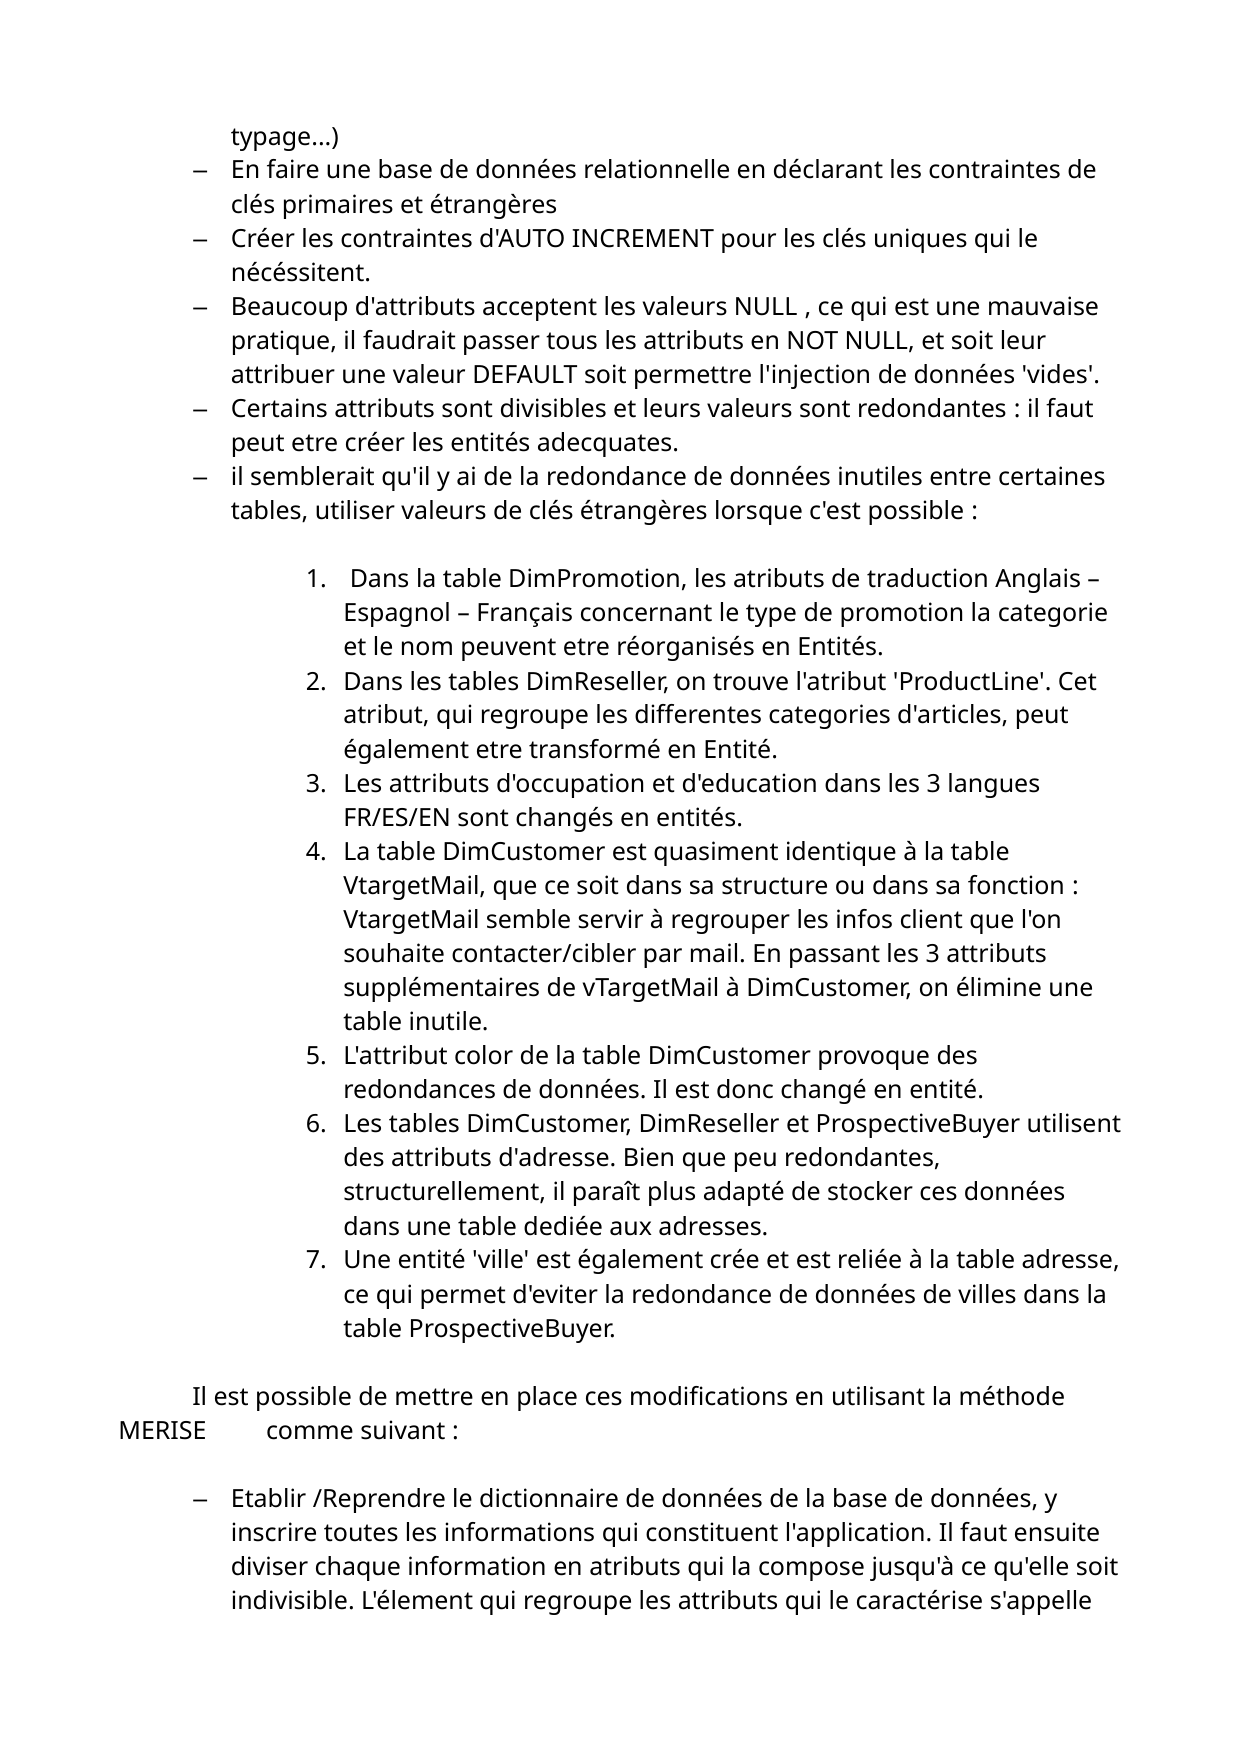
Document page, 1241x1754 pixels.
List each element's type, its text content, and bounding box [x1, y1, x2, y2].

list il semblerait qu'il y ai de la redondance de données inutiles entre certaines tables, utiliser valeurs de clés étrangères lorsque c'est possible : [193, 459, 1122, 527]
list Créer les contraintes d'AUTO INCREMENT pour les clés uniques qui le nécéssitent. [193, 220, 1122, 288]
list Une entité 'ville' est également crée et est reliée à la table adresse, ce qui permet d'eviter la redondance de données de villes dans la table ProspectiveBuyer. [306, 1242, 1122, 1344]
list L'attribut color de la table DimCustomer provoque des redondances de données. Il est donc changé en entité. [306, 1038, 1122, 1106]
list En faire une base de données relationnelle en déclarant les contraintes de clés primaires et étrangères [193, 152, 1122, 220]
list typage...) [193, 118, 1122, 152]
list Les tables DimCustomer, DimReseller et ProspectiveBuyer utilisent des attributs d'adresse. Bien que peu redondantes, structurellement, il paraît plus adapté de stocker ces données dans une table dediée aux adresses. [306, 1106, 1122, 1242]
list Certains attributs sont divisibles et leurs valeurs sont redondantes : il faut peut etre créer les entités adecquates. [193, 391, 1122, 459]
list La table DimCustomer est quasiment identique à la table VtargetMail, que ce soit dans sa structure ou dans sa fonction : VtargetMail semble servir à regrouper les infos client que l'on souhaite contacter/cibler par mail. En passant les 3 attributs supplémentaires de vTargetMail à DimCustomer, on élimine une table inutile. [306, 833, 1122, 1038]
list Etablir /Reprendre le dictionnaire de données de la base de données, y inscrire toutes les informations qui constituent l'application. Il faut ensuite diviser chaque information en atributs qui la compose jusqu'à ce qu'elle soit indivisible. L'élement qui regroupe les attributs qui le caractérise s'appelle [193, 1481, 1122, 1617]
list Beaucoup d'attributs acceptent les valeurs NULL , ce qui est une mauvaise pratique, il faudrait passer tous les attributs en NOT NULL, et soit leur attribuer une valeur DEFAULT soit permettre l'injection de données 'vides'. [193, 288, 1122, 391]
list Les attributs d'occupation et d'education dans les 3 langues FR/ES/EN sont changés en entités. [306, 765, 1122, 833]
text Il est possible de mettre en place ces modifications en utilisant la méthode MERISE comme suivant : [118, 1378, 1122, 1447]
list Dans la table DimPromotion, les atributs de traduction Anglais – Espagnol – Français concernant le type de promotion la categorie et le nom peuvent etre réorganisés en Entités. [306, 561, 1122, 663]
list Dans les tables DimReseller, on trouve l'atribut 'ProductLine'. Cet atribut, qui regroupe les differentes categories d'articles, peut également etre transformé en Entité. [306, 663, 1122, 765]
